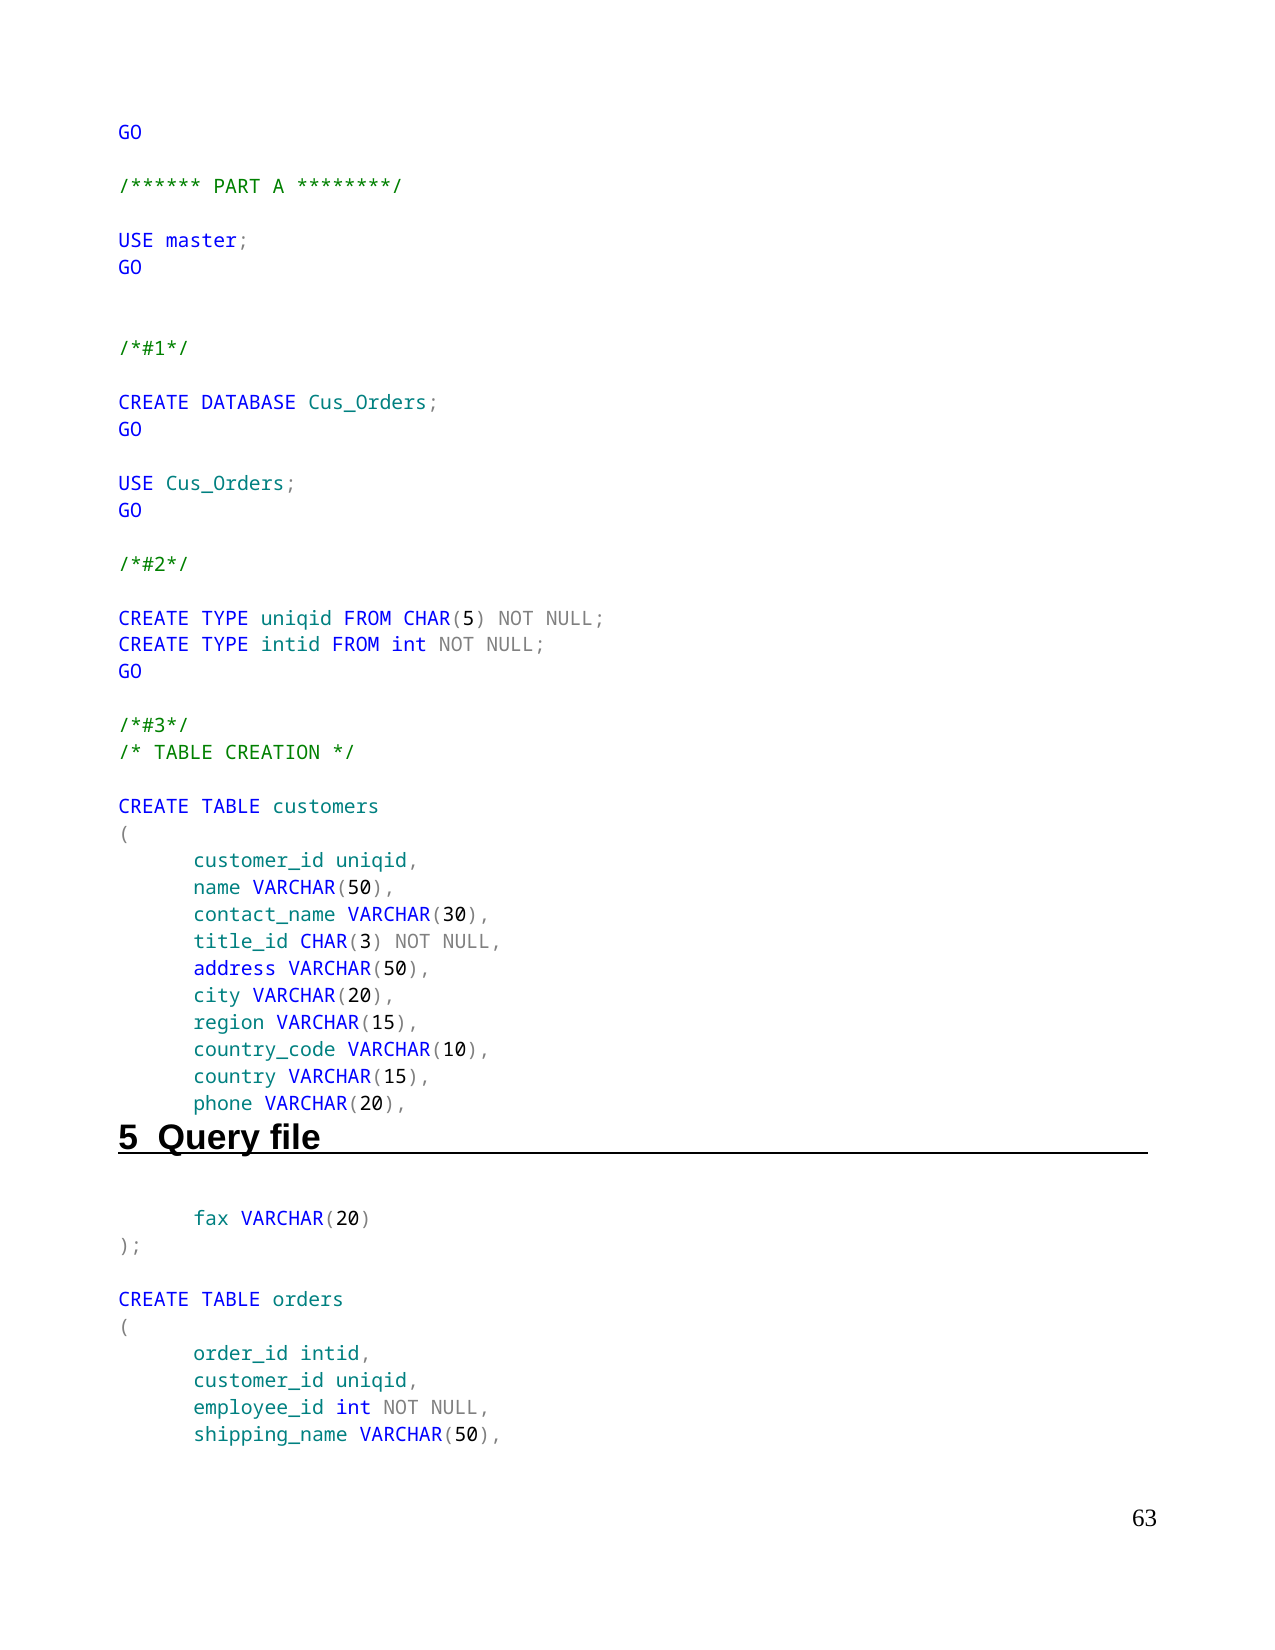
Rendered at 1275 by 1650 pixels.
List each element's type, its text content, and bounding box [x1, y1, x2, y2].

text CREATE TABLE customers [118, 793, 1157, 819]
text /*#2*/ [118, 550, 1157, 577]
text phone VARCHAR(20), [118, 1089, 1157, 1116]
text CREATE DATABASE Cus_Orders; [118, 388, 1157, 415]
text /****** PART A ********/ [118, 172, 1157, 199]
text order_id intid, [118, 1339, 1157, 1366]
text /*#1*/ [118, 334, 1157, 361]
text CREATE TYPE intid FROM int NOT NULL; [118, 631, 1157, 658]
text USE Cus_Orders; [118, 469, 1157, 496]
text GO [118, 253, 1157, 280]
text employee_id int NOT NULL, [118, 1393, 1157, 1420]
text country_code VARCHAR(10), [118, 1035, 1157, 1062]
text customer_id uniqid, [118, 847, 1157, 873]
text city VARCHAR(20), [118, 981, 1157, 1008]
text /* TABLE CREATION */ [118, 739, 1157, 766]
text GO [118, 415, 1157, 442]
text contact_name VARCHAR(30), [118, 901, 1157, 927]
text fax VARCHAR(20) [118, 1204, 1157, 1231]
text 5 Query file [118, 1116, 1157, 1157]
text name VARCHAR(50), [118, 873, 1157, 901]
text /*#3*/ [118, 712, 1157, 739]
text USE master; [118, 226, 1157, 253]
text GO [118, 118, 1157, 145]
text CREATE TABLE orders [118, 1285, 1157, 1312]
text address VARCHAR(50), [118, 954, 1157, 981]
text ( [118, 819, 1157, 847]
text CREATE TYPE uniqid FROM CHAR(5) NOT NULL; [118, 604, 1157, 631]
text shipping_name VARCHAR(50), [118, 1420, 1157, 1447]
text GO [118, 658, 1157, 685]
text ); [118, 1231, 1157, 1258]
text customer_id uniqid, [118, 1366, 1157, 1393]
text GO [118, 496, 1157, 523]
text title_id CHAR(3) NOT NULL, [118, 927, 1157, 954]
text ( [118, 1312, 1157, 1339]
text region VARCHAR(15), [118, 1008, 1157, 1035]
text country VARCHAR(15), [118, 1062, 1157, 1089]
